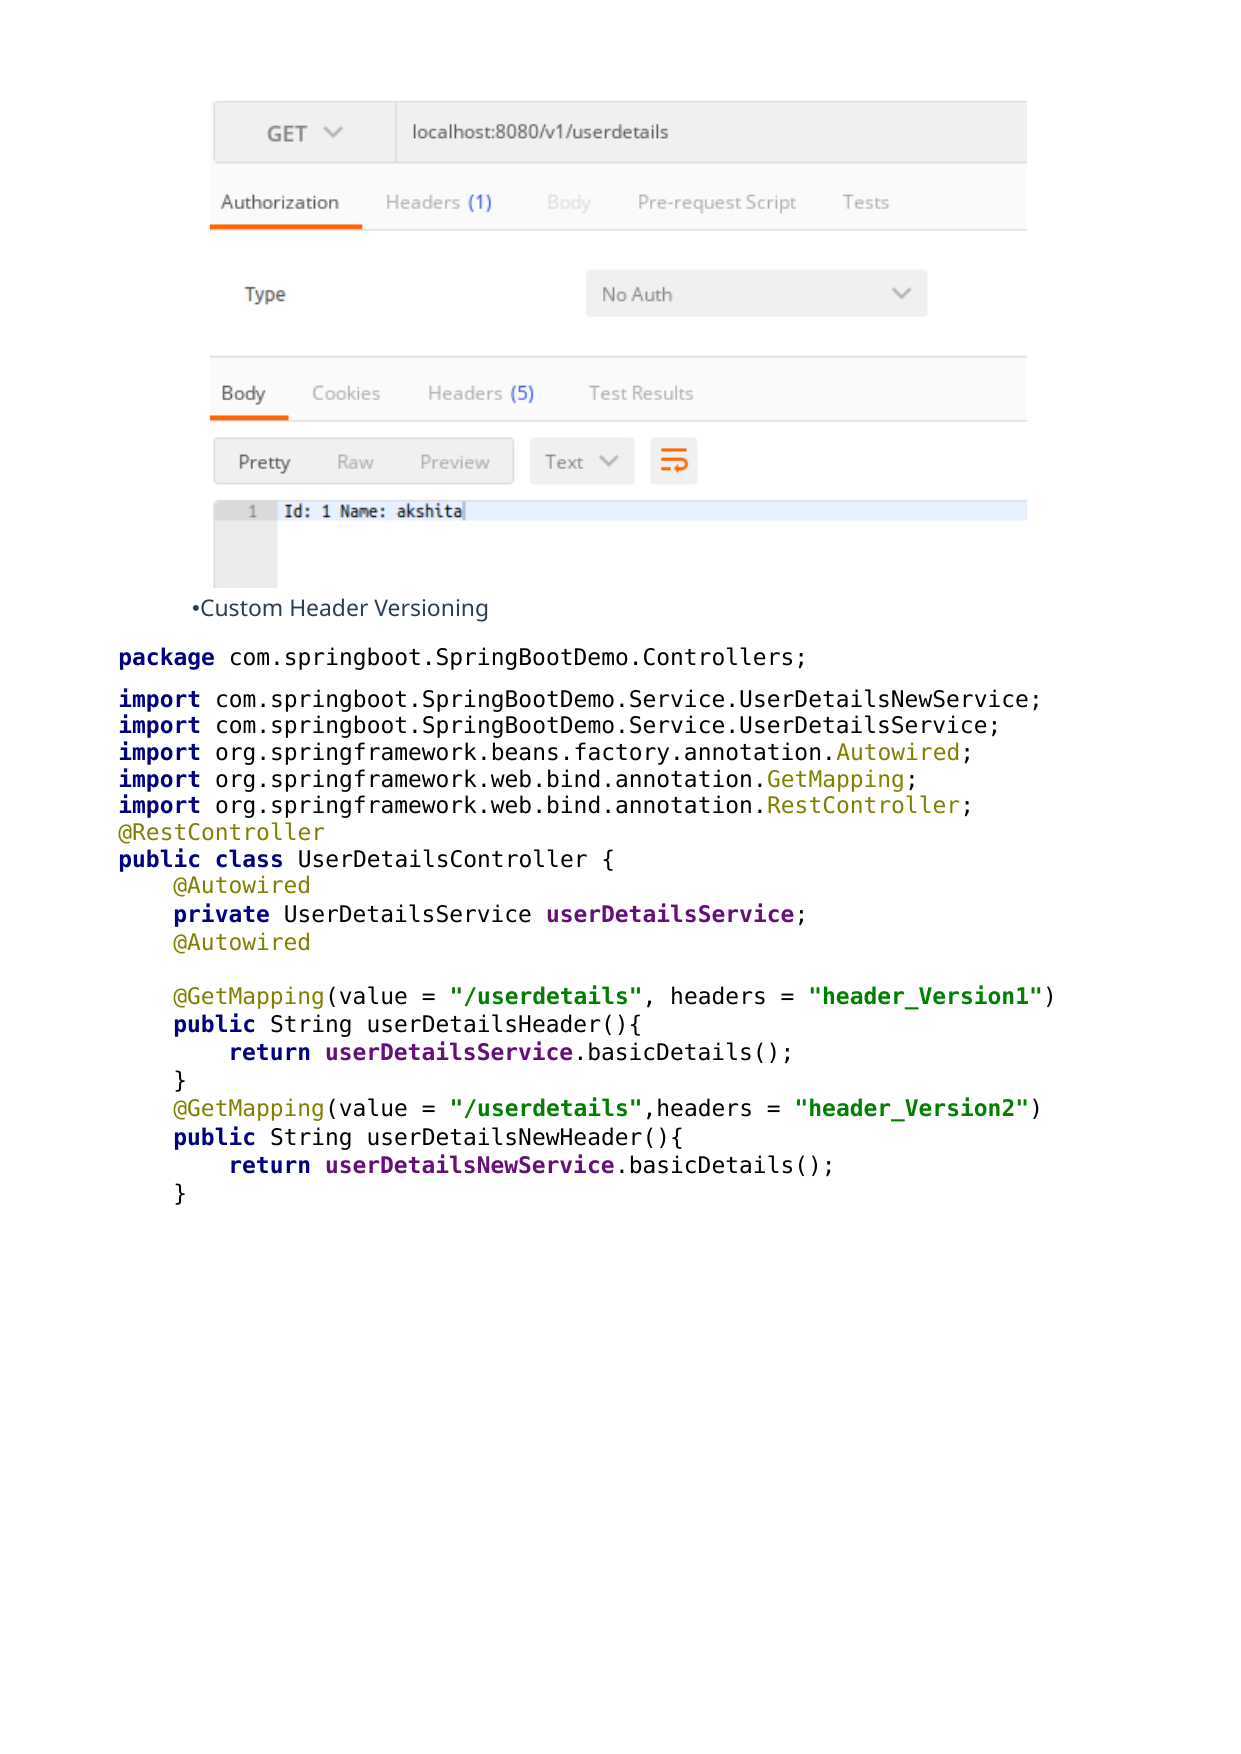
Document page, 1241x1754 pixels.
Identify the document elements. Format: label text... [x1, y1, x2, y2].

text private UserDetailsService userDetailsService; [118, 901, 1122, 929]
text import com.springboot.SpringBootDemo.Service.UserDetailsService; [118, 713, 1122, 739]
text public class UserDetailsController { [118, 846, 1122, 873]
picture [209, 101, 1028, 588]
text @GetMapping(value = "/userdetails", headers = "header_Version1") [118, 983, 1122, 1011]
list Custom Header Versioning [118, 118, 1122, 623]
text } [118, 1067, 1122, 1096]
text public String userDetailsNewHeader(){ [118, 1124, 1122, 1152]
text import org.springframework.web.bind.annotation.RestController; [118, 793, 1122, 819]
text import org.springframework.beans.factory.annotation.Autowired; [118, 739, 1122, 766]
text @GetMapping(value = "/userdetails",headers = "header_Version2") [118, 1096, 1122, 1124]
text @Autowired [118, 873, 1122, 901]
text return userDetailsNewService.basicDetails(); [118, 1152, 1122, 1180]
text return userDetailsService.basicDetails(); [118, 1039, 1122, 1067]
text } [118, 1180, 1122, 1208]
text public String userDetailsHeader(){ [118, 1011, 1122, 1039]
text @Autowired [118, 929, 1122, 957]
text import org.springframework.web.bind.annotation.GetMapping; [118, 766, 1122, 793]
text package com.springboot.SpringBootDemo.Controllers; [118, 644, 1122, 670]
text @RestController [118, 819, 1122, 846]
text import com.springboot.SpringBootDemo.Service.UserDetailsNewService; [118, 686, 1122, 713]
